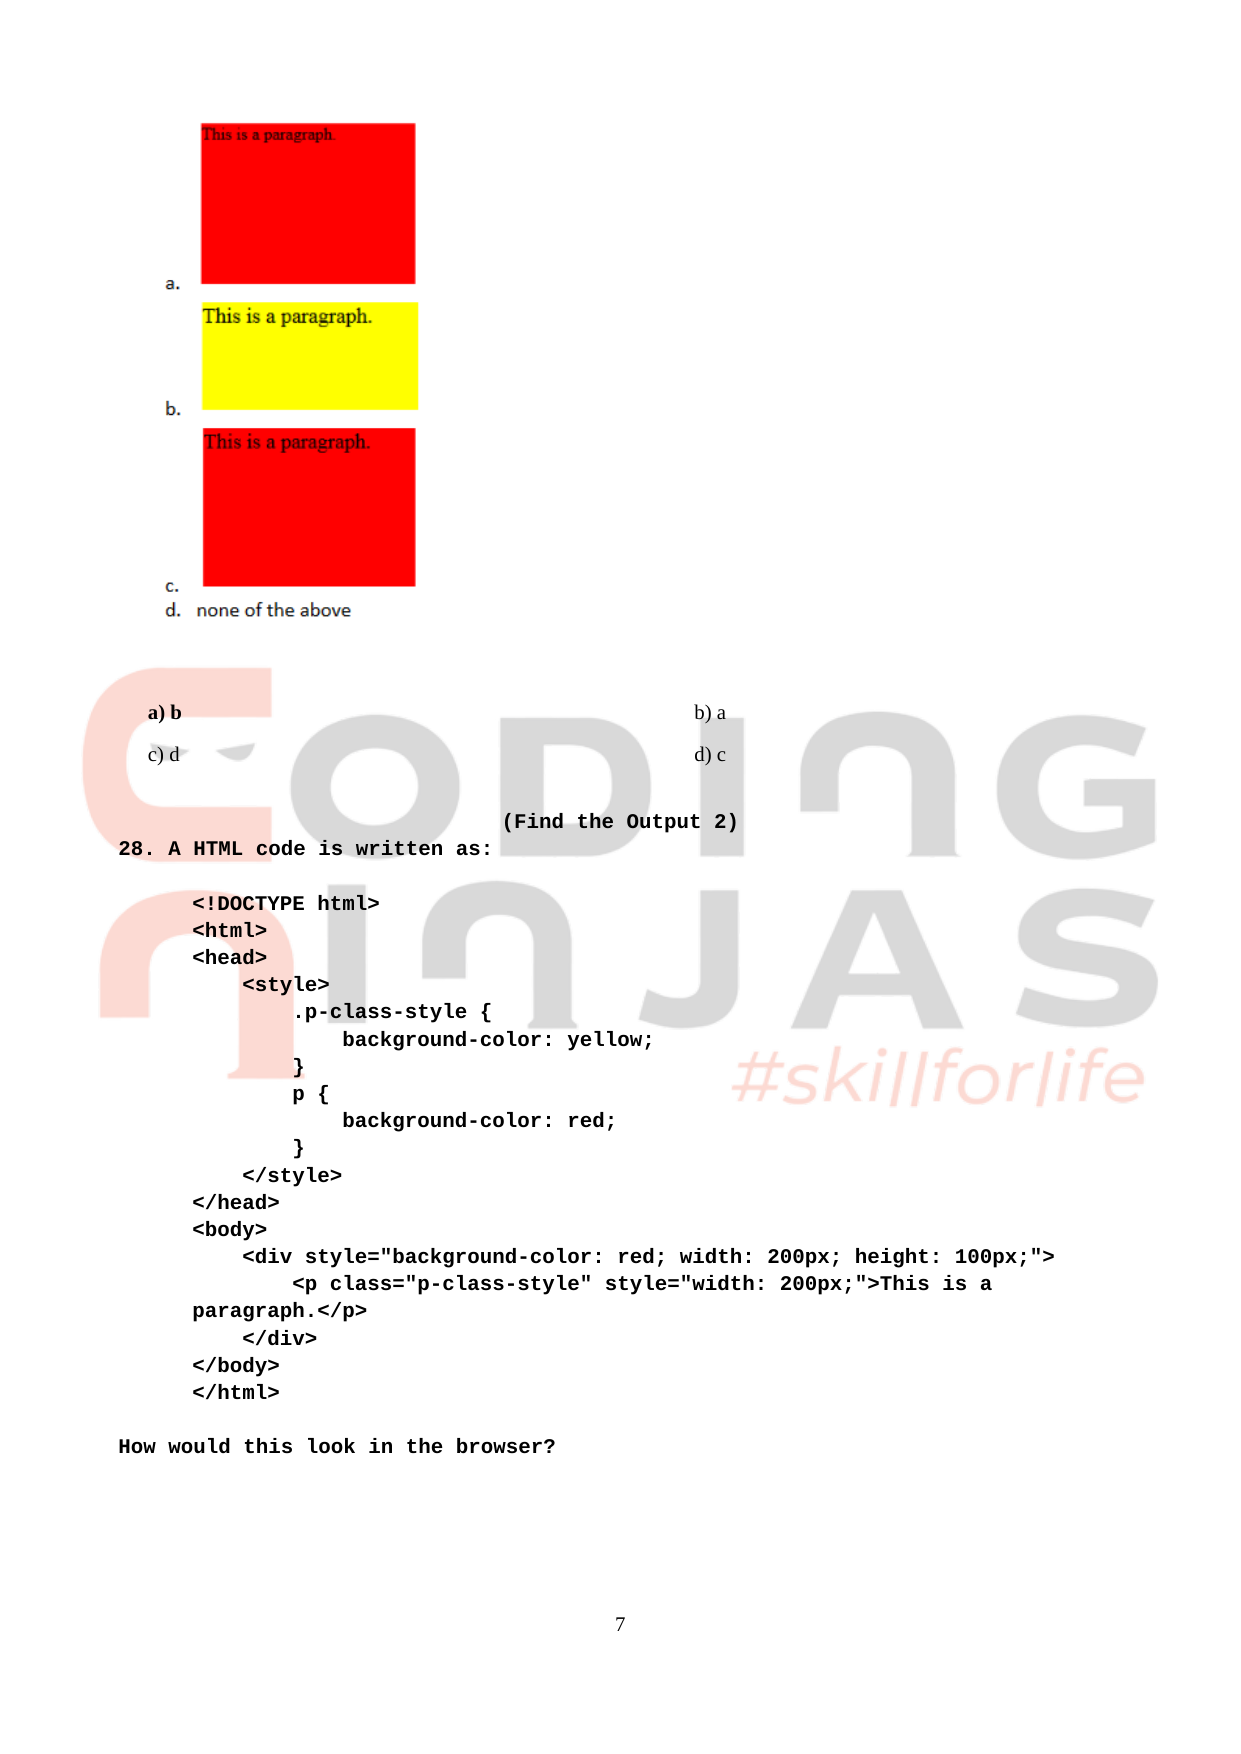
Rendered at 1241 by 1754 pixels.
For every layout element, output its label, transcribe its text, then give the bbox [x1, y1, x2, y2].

text How would this look in the browser? [118, 1436, 1122, 1460]
text <head> [192, 947, 1122, 971]
text 28. A HTML code is written as: [118, 838, 1122, 862]
text background-color: yellow; [192, 1029, 1122, 1052]
text <body> [192, 1219, 1122, 1243]
text .p-class-style { [192, 1001, 1122, 1025]
text background-color: red; [192, 1110, 1122, 1134]
text </div> [192, 1328, 1122, 1351]
text p { [192, 1083, 1122, 1107]
text </style> [192, 1164, 1122, 1188]
text <p class="p-class-style" style="width: 200px;">This is a paragraph.</p> [192, 1273, 1122, 1324]
text </head> [192, 1192, 1122, 1215]
text <div style="background-color: red; width: 200px; height: 100px;"> [192, 1246, 1122, 1270]
text a) b b) a [148, 699, 1122, 724]
picture [131, 118, 421, 623]
text <html> [192, 920, 1122, 943]
text <style> [192, 974, 1122, 998]
text </html> [192, 1382, 1122, 1406]
text } [192, 1137, 1122, 1161]
text <!DOCTYPE html> [192, 893, 1122, 916]
text </body> [192, 1355, 1122, 1378]
text (Find the Output 2) [118, 811, 1122, 835]
text } [192, 1056, 1122, 1079]
text c) d d) c [148, 742, 1122, 766]
